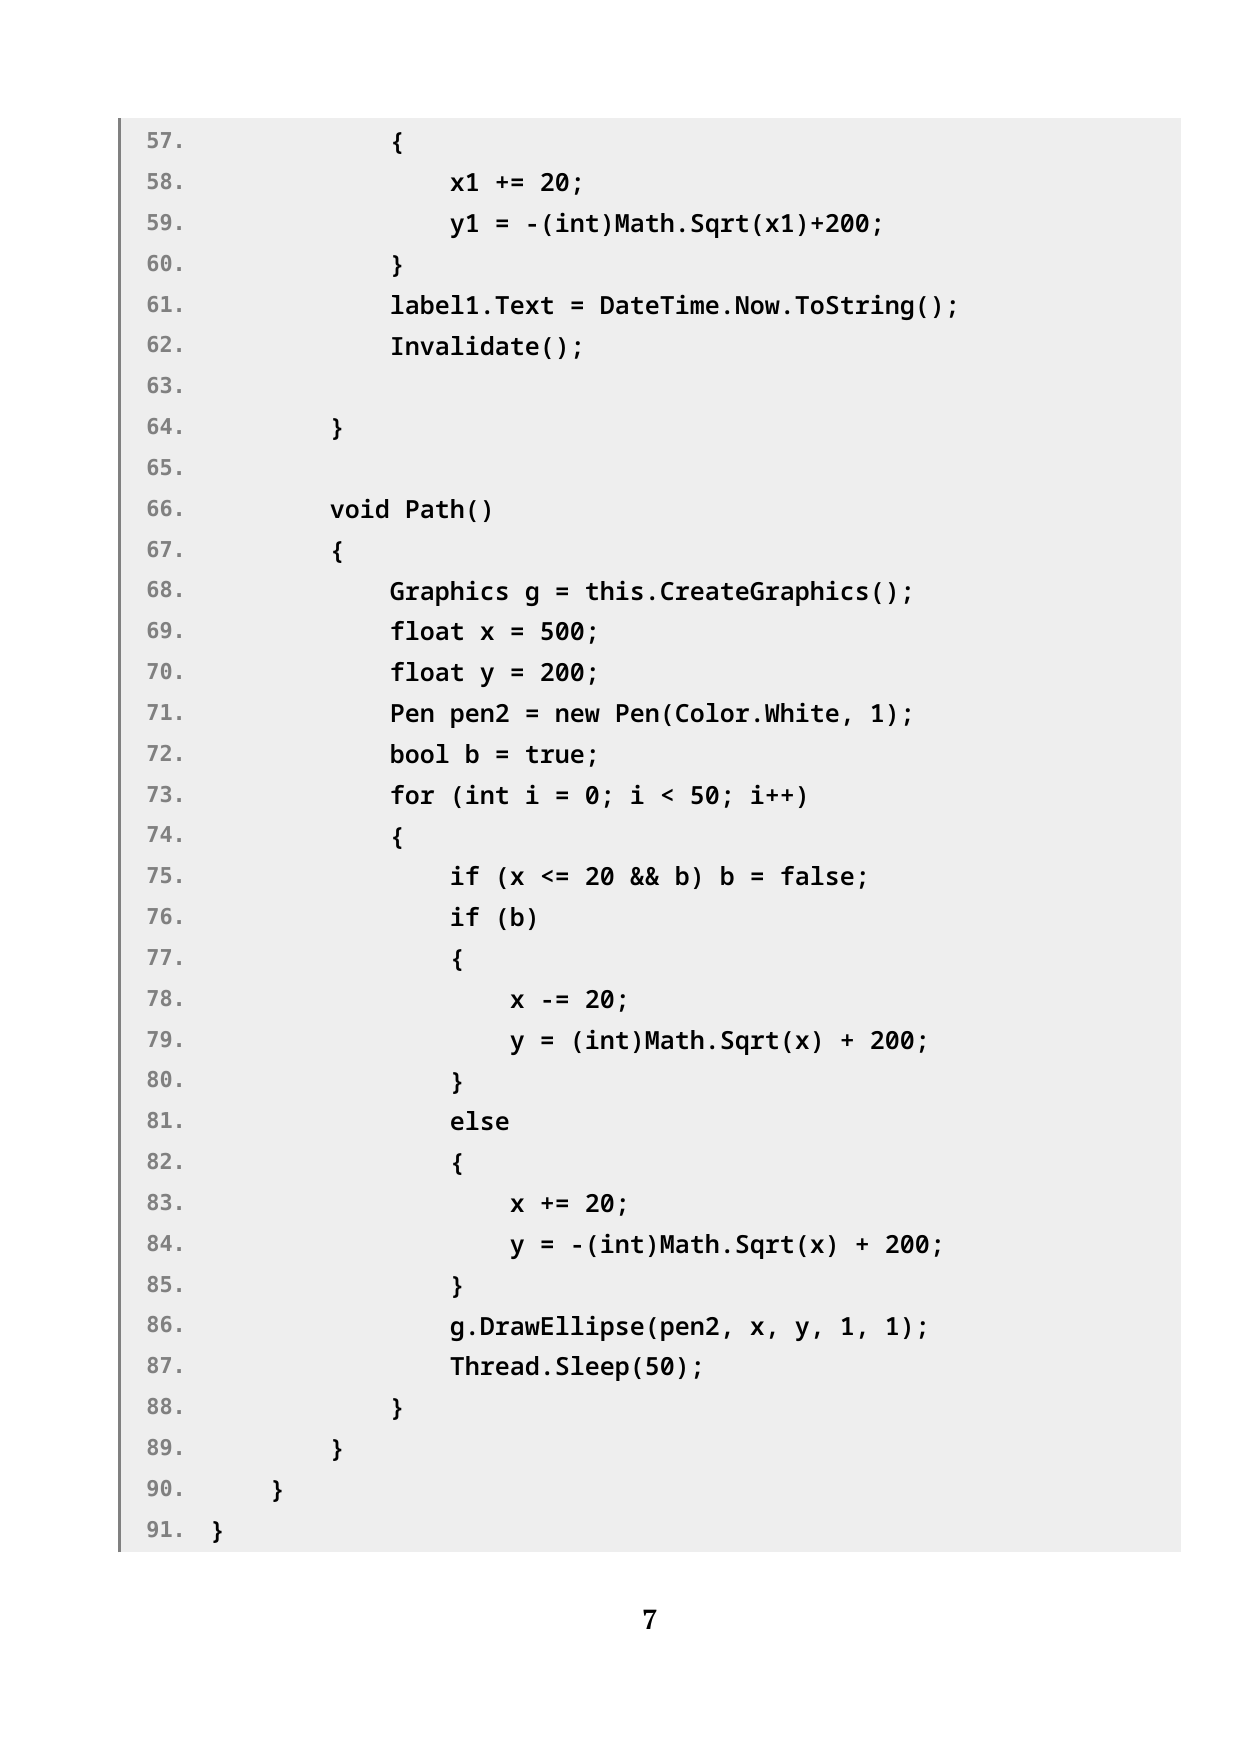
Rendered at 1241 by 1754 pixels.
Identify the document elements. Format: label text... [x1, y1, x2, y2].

list Invalidate(); [121, 322, 1181, 362]
list float y = 200; [121, 649, 1181, 689]
list { [121, 812, 1181, 852]
list for (int i = 0; i < 50; i++) [121, 771, 1181, 811]
list y1 = -(int)Math.Sqrt(x1)+200; [121, 200, 1181, 240]
list x += 20; [121, 1180, 1181, 1220]
list bool b = true; [121, 731, 1181, 771]
list if (b) [121, 894, 1181, 934]
list label1.Text = DateTime.Now.ToString(); [121, 281, 1181, 321]
list } [121, 1425, 1181, 1465]
list x1 += 20; [121, 159, 1181, 199]
list } [121, 1384, 1181, 1424]
list y = (int)Math.Sqrt(x) + 200; [121, 1016, 1181, 1056]
list void Path() [121, 486, 1181, 526]
list g.DrawEllipse(pen2, x, y, 1, 1); [121, 1302, 1181, 1342]
list Pen pen2 = new Pen(Color.White, 1); [121, 690, 1181, 730]
list } [121, 1057, 1181, 1097]
list } [121, 1466, 1181, 1506]
list y = -(int)Math.Sqrt(x) + 200; [121, 1221, 1181, 1261]
list x -= 20; [121, 976, 1181, 1016]
list { [121, 118, 1181, 158]
list { [121, 1139, 1181, 1179]
list Thread.Sleep(50); [121, 1343, 1181, 1383]
list if (x <= 20 && b) b = false; [121, 853, 1181, 893]
list } [121, 1261, 1181, 1301]
list } [121, 241, 1181, 281]
list } [121, 1506, 1181, 1552]
list } [121, 404, 1181, 444]
list else [121, 1098, 1181, 1138]
list { [121, 526, 1181, 566]
list Graphics g = this.CreateGraphics(); [121, 567, 1181, 607]
list float x = 500; [121, 608, 1181, 648]
list { [121, 935, 1181, 975]
